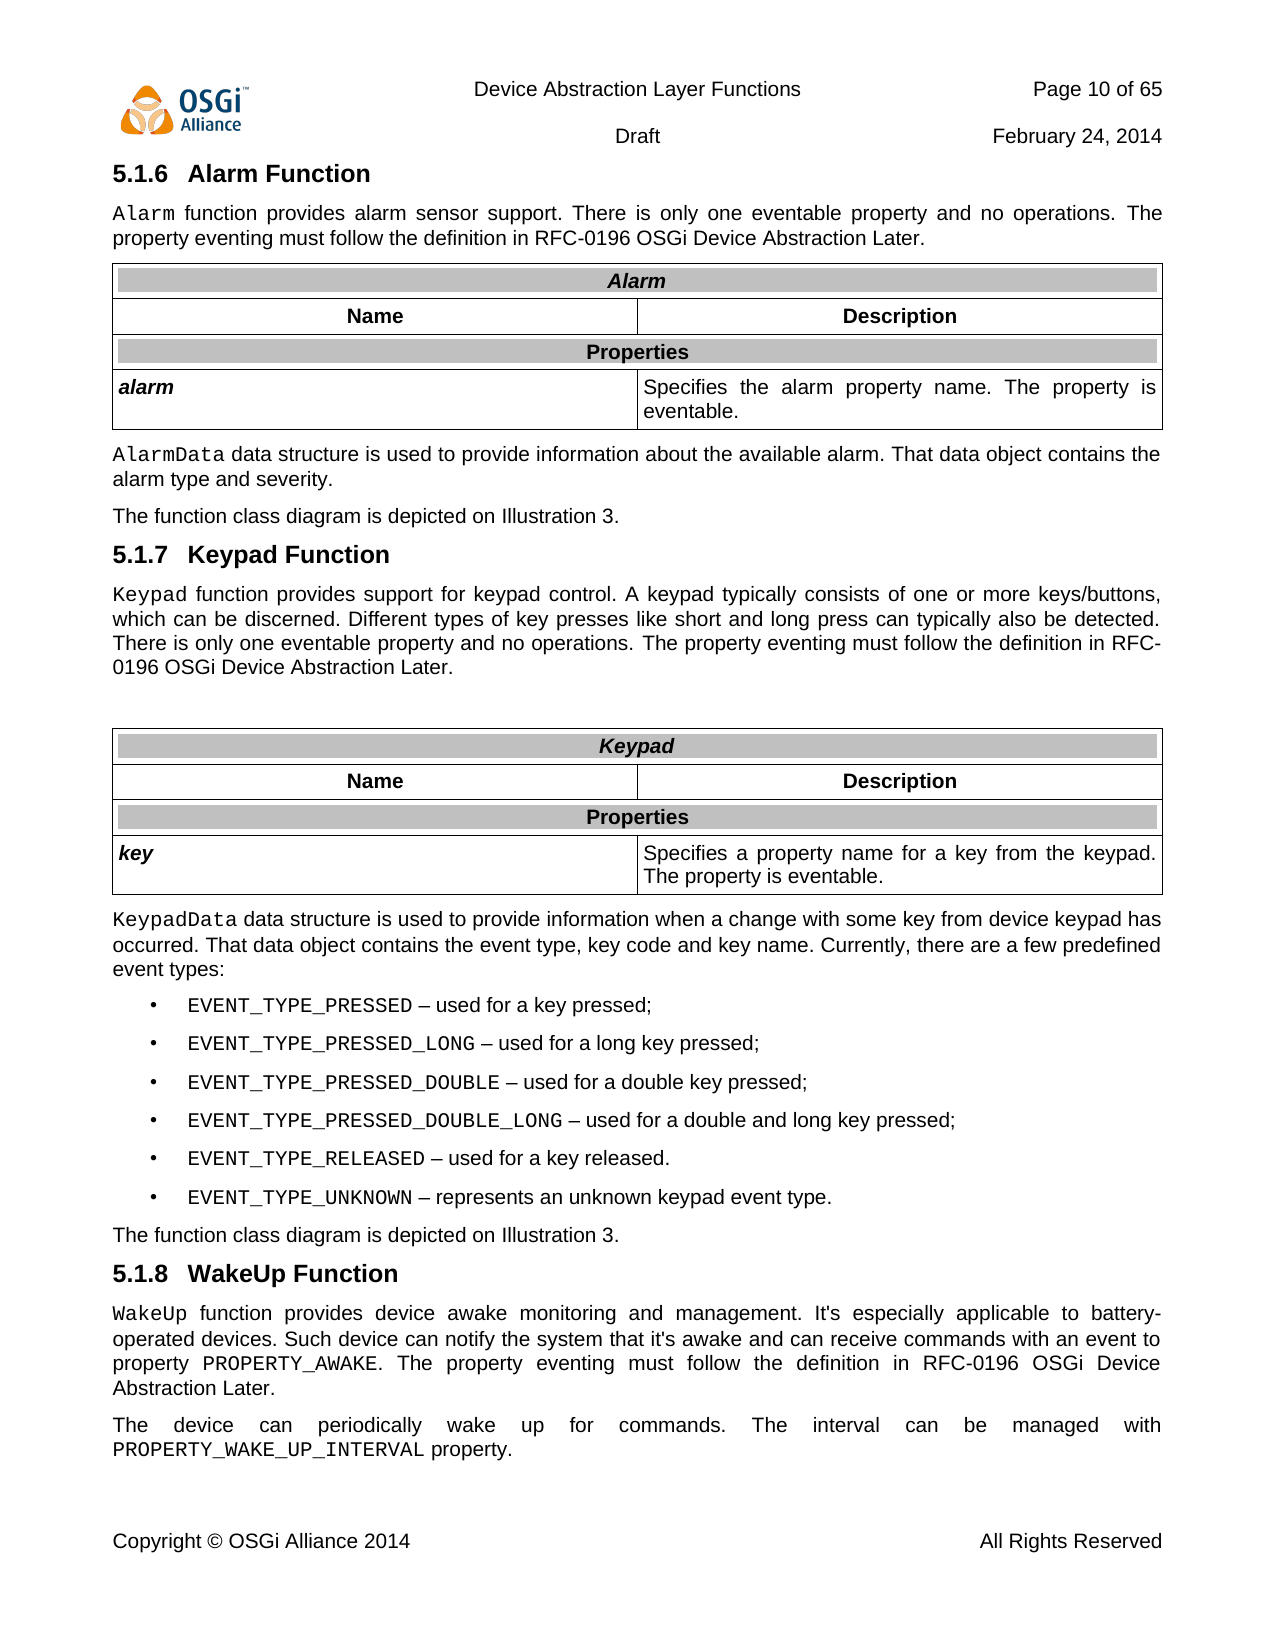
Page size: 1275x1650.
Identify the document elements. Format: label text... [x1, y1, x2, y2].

list EVENT_TYPE_PRESSED_DOUBLE – used for a double key pressed; [150, 1069, 1162, 1095]
list EVENT_TYPE_UNKNOWN – represents an unknown keypad event type. [150, 1184, 1162, 1210]
table_cell Description [638, 299, 1162, 334]
text Alarm function provides alarm sensor support. There is only one eventable property and no operations. The property eventing must follow the definition in RFC-0196 OSGi Device Abstraction Later. [112, 200, 1162, 250]
table_cell Properties [113, 335, 1162, 369]
table_cell key [113, 836, 637, 894]
text Keypad function provides support for keypad control. A keypad typically consists of one or more keys/buttons, which can be discerned. Different types of key presses like short and long press can typically also be detected. There is only one eventable property and no operations. The property eventing must follow the definition in RFC-0196 OSGi Device Abstraction Later. [112, 581, 1162, 679]
table_cell alarm [113, 370, 637, 429]
table_header Keypad [113, 729, 1162, 763]
subtitle Alarm Function [112, 159, 1162, 188]
list EVENT_TYPE_PRESSED_DOUBLE_LONG – used for a double and long key pressed; [150, 1108, 1162, 1134]
table_cell Properties [113, 800, 1162, 834]
text The function class diagram is depicted on Illustration 3. [112, 1223, 1162, 1247]
picture [113, 78, 257, 142]
table_cell Name [113, 765, 637, 799]
list EVENT_TYPE_PRESSED – used for a key pressed; [150, 993, 1162, 1019]
list EVENT_TYPE_RELEASED – used for a key released. [150, 1146, 1162, 1172]
text WakeUp function provides device awake monitoring and management. It's especially applicable to battery-operated devices. Such device can notify the system that it's awake and can receive commands with an event to property PROPERTY_AWAKE. The property eventing must follow the definition in RFC-0196 OSGi Device Abstraction Later. [112, 1301, 1162, 1400]
table_cell Description [638, 765, 1162, 799]
subtitle WakeUp Function [112, 1259, 1162, 1288]
table_cell Specifies the alarm property name. The property is eventable. [638, 370, 1162, 429]
text The function class diagram is depicted on Illustration 3. [112, 504, 1162, 528]
text KeypadData data structure is used to provide information when a change with some key from device keypad has occurred. That data object contains the event type, key code and key name. Currently, there are a few predefined event types: [112, 907, 1162, 980]
text AlarmData data structure is used to provide information about the available alarm. That data object contains the alarm type and severity. [112, 441, 1162, 491]
table_cell Specifies a property name for a key from the keypad. The property is eventable. [638, 836, 1162, 894]
subtitle Keypad Function [112, 540, 1162, 569]
list EVENT_TYPE_PRESSED_LONG – used for a long key pressed; [150, 1031, 1162, 1057]
table_header Alarm [113, 264, 1162, 298]
table_cell Name [113, 299, 637, 334]
text The device can periodically wake up for commands. The interval can be managed with PROPERTY_WAKE_UP_INTERVAL property. [112, 1413, 1162, 1462]
